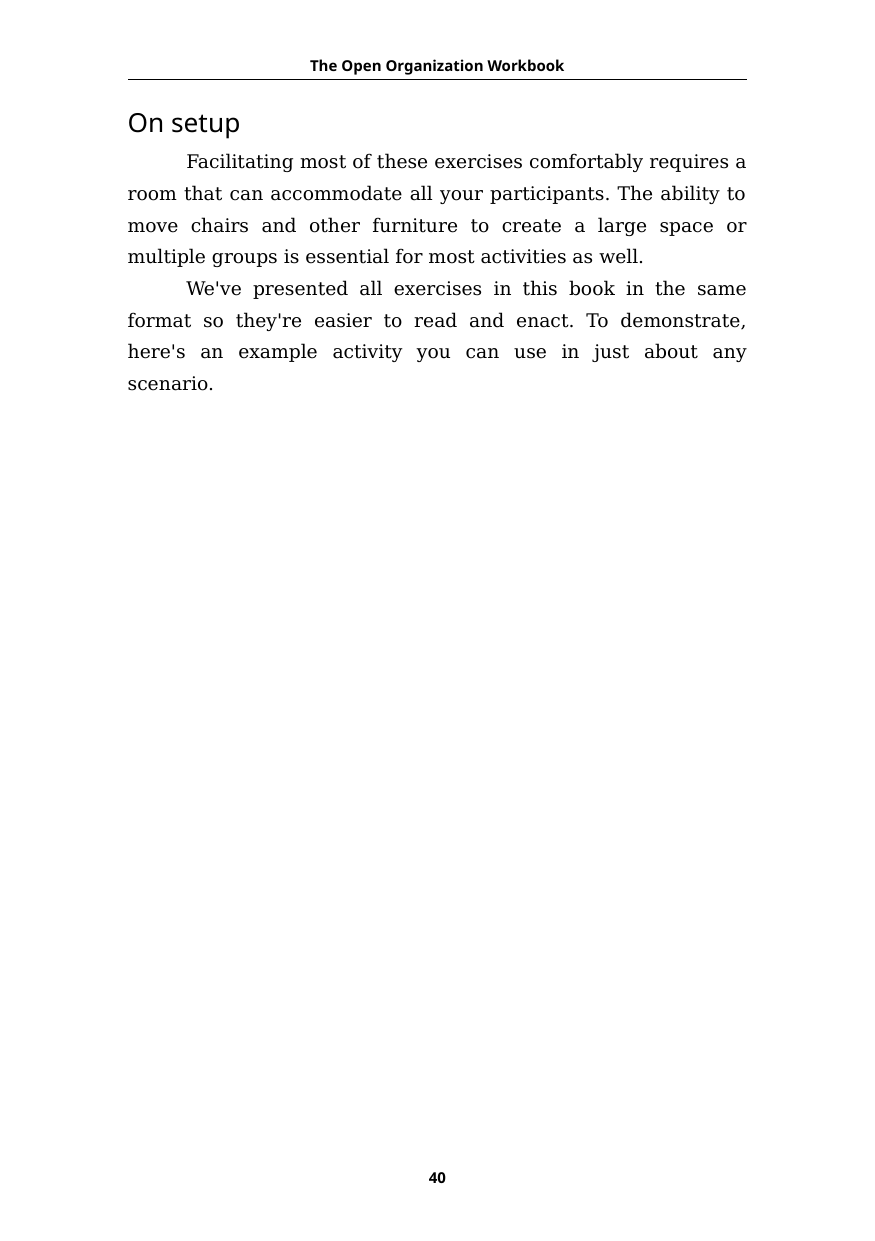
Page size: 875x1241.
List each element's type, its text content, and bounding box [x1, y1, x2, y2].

text Facilitating most of these exercises comfortably requires a room that can accommodate all your participants. The ability to move chairs and other furniture to create a large space or multiple groups is essential for most activities as well. [127, 152, 747, 268]
text We've presented all exercises in this book in the same format so they're easier to read and enact. To demonstrate, here's an example activity you can use in just about any scenario. [127, 278, 747, 395]
subtitle On setup [127, 109, 747, 139]
